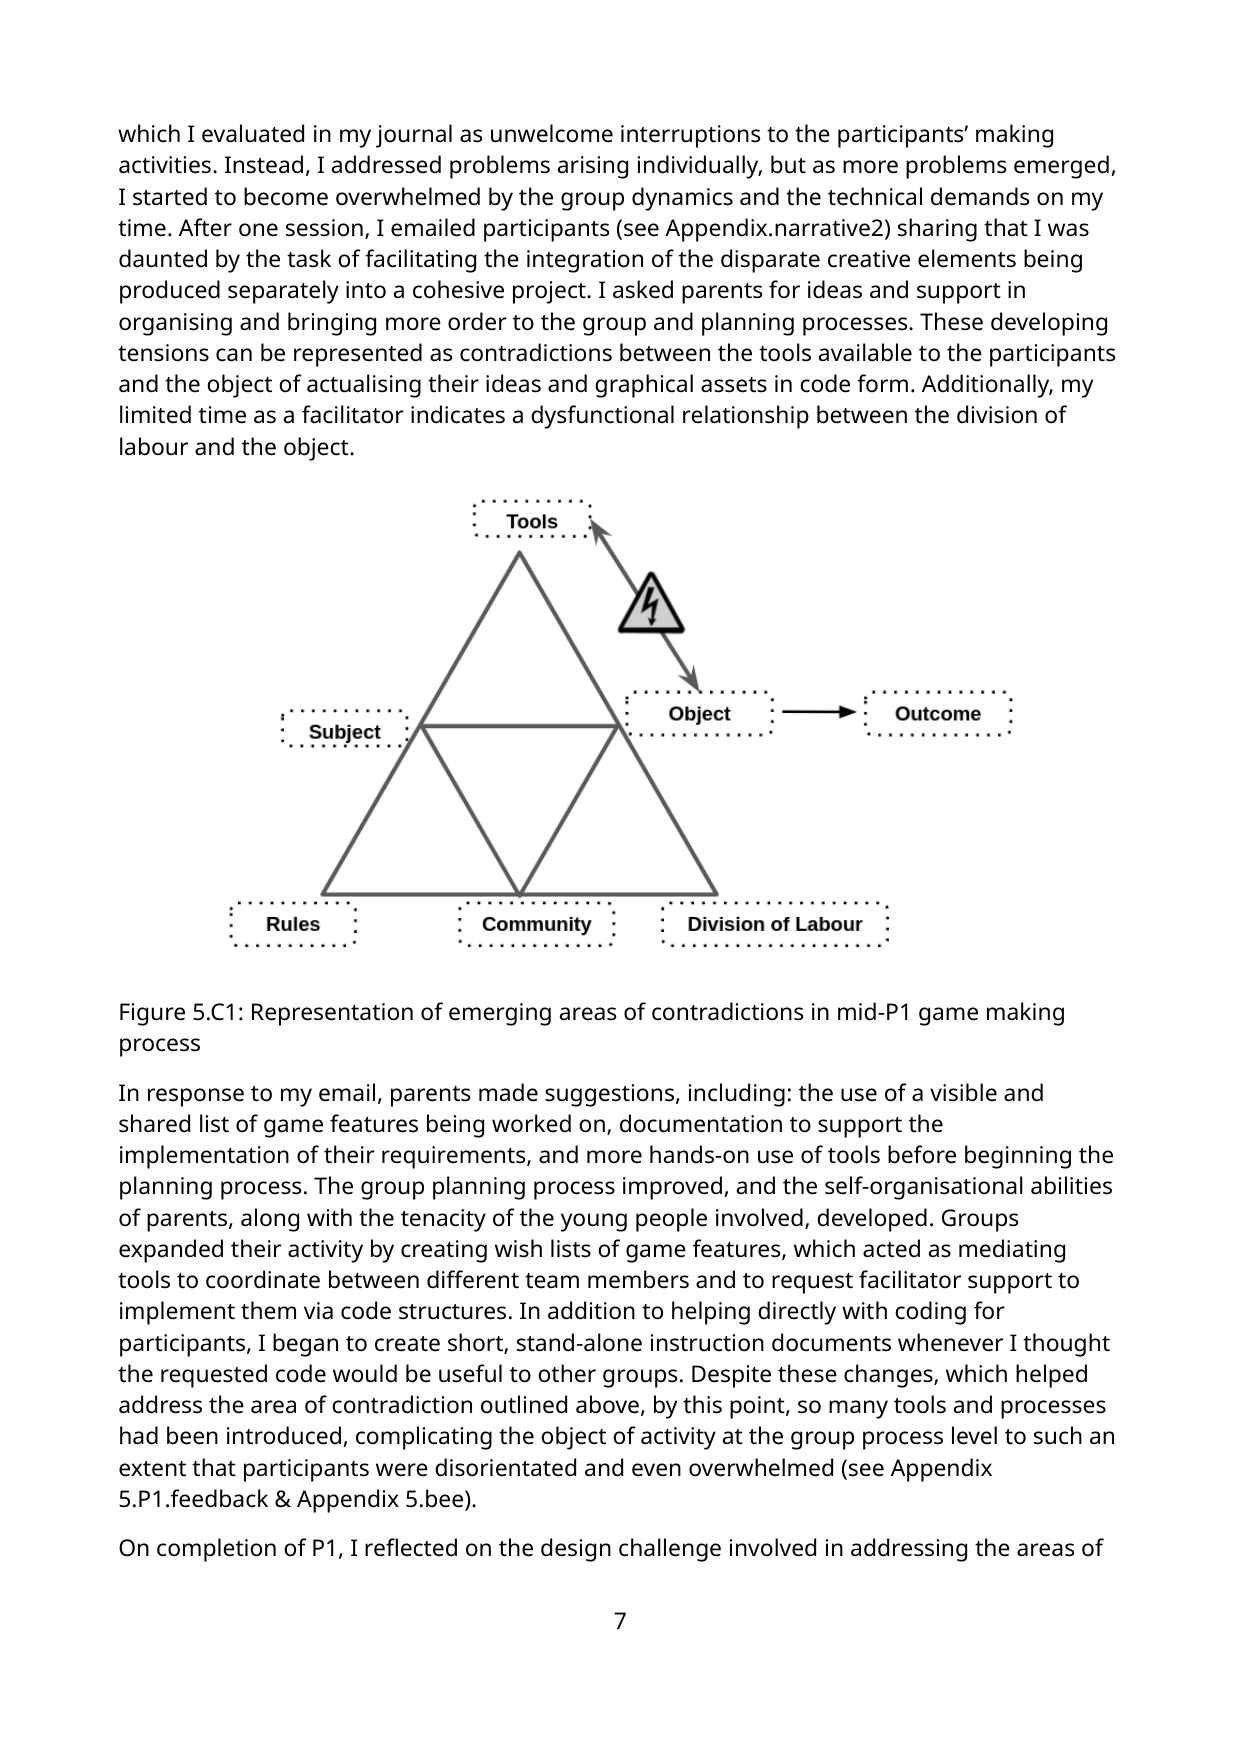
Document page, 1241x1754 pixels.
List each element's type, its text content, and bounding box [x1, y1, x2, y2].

text On completion of P1, I reflected on the design challenge involved in addressing the areas of [118, 1532, 1122, 1563]
picture [118, 479, 1072, 990]
text In response to my email, parents made suggestions, including: the use of a visible and shared list of game features being worked on, documentation to support the implementation of their requirements, and more hands-on use of tools before beginning the planning process. The group planning process improved, and the self-organisational abilities of parents, along with the tenacity of the young people involved, developed. Groups expanded their activity by creating wish lists of game features, which acted as mediating tools to coordinate between different team members and to request facilitator support to implement them via code structures. In addition to helping directly with coding for participants, I began to create short, stand-alone instruction documents whenever I thought the requested code would be useful to other groups. Despite these changes, which helped address the area of contradiction outlined above, by this point, so many tools and processes had been introduced, complicating the object of activity at the group process level to such an extent that participants were disorientated and even overwhelmed (see Appendix 5.P1.feedback & Appendix 5.bee). [118, 1076, 1122, 1514]
text Figure 5.C1: Representation of emerging areas of contradictions in mid-P1 game making process [118, 480, 1122, 1058]
text which I evaluated in my journal as unwelcome interruptions to the participants’ making activities. Instead, I addressed problems arising individually, but as more problems emerged, I started to become overwhelmed by the group dynamics and the technical demands on my time. After one session, I emailed participants (see Appendix.narrative2) sharing that I was daunted by the task of facilitating the integration of the disparate creative elements being produced separately into a cohesive project. I asked parents for ideas and support in organising and bringing more order to the group and planning processes. These developing tensions can be represented as contradictions between the tools available to the participants and the object of actualising their ideas and graphical assets in code form. Additionally, my limited time as a facilitator indicates a dysfunctional relationship between the division of labour and the object. [118, 118, 1122, 462]
